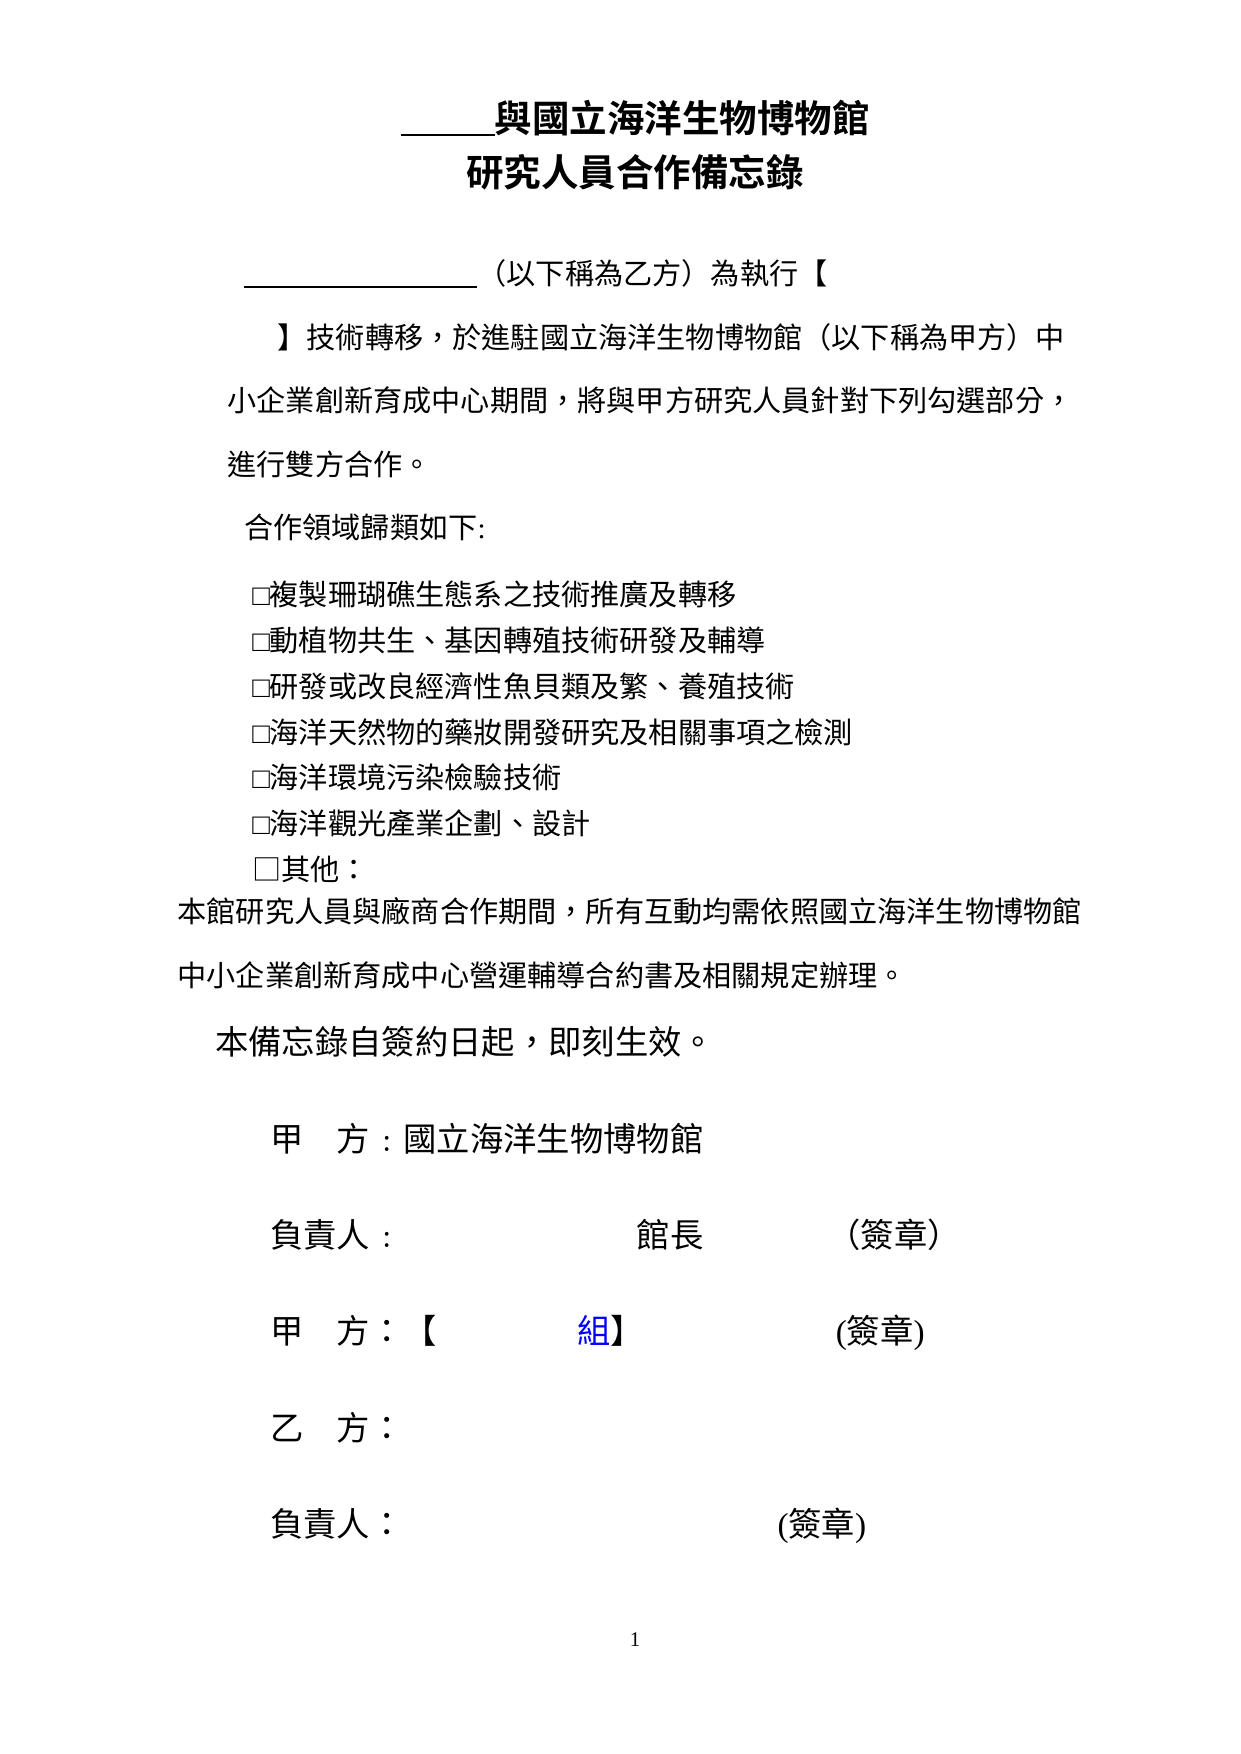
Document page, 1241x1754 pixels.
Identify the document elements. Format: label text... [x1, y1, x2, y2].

text □研發或改良經濟性魚貝類及繁、養殖技術 [215, 660, 1092, 706]
text □複製珊瑚礁生態系之技術推廣及轉移 [215, 568, 1092, 614]
text 負責人﹕ 館長 （簽章） [227, 1209, 1092, 1257]
text □海洋天然物的藥妝開發研究及相關事項之檢測 [215, 706, 1092, 751]
text 乙 方： [227, 1402, 1092, 1450]
text 研究人員合作備忘錄 [177, 143, 1092, 197]
text 本館研究人員與廠商合作期間，所有互動均需依照國立海洋生物博物館中小企業創新育成中心營運輔導合約書及相關規定辦理。 [177, 889, 1092, 995]
text □其他： [215, 843, 1092, 889]
text （以下稱為乙方）為執行【 】技術轉移，於進駐國立海洋生物博物館（以下稱為甲方）中小企業創新育成中心期間，將與甲方研究人員針對下列勾選部分，進行雙方合作。 [227, 251, 1092, 483]
text □海洋環境污染檢驗技術 [215, 751, 1092, 797]
text 負責人： (簽章) [227, 1498, 1092, 1547]
text □動植物共生、基因轉殖技術研發及輔導 [215, 614, 1092, 660]
text 甲 方﹕國立海洋生物博物館 [227, 1112, 1092, 1161]
text 甲 方：【 組】 (簽章) [227, 1305, 1092, 1353]
text 本備忘錄自簽約日起，即刻生效。 [215, 1016, 1092, 1064]
text 與國立海洋生物博物館 [177, 89, 1092, 143]
text 合作領域歸類如下: [215, 505, 1092, 547]
text □海洋觀光產業企劃、設計 [215, 797, 1092, 843]
